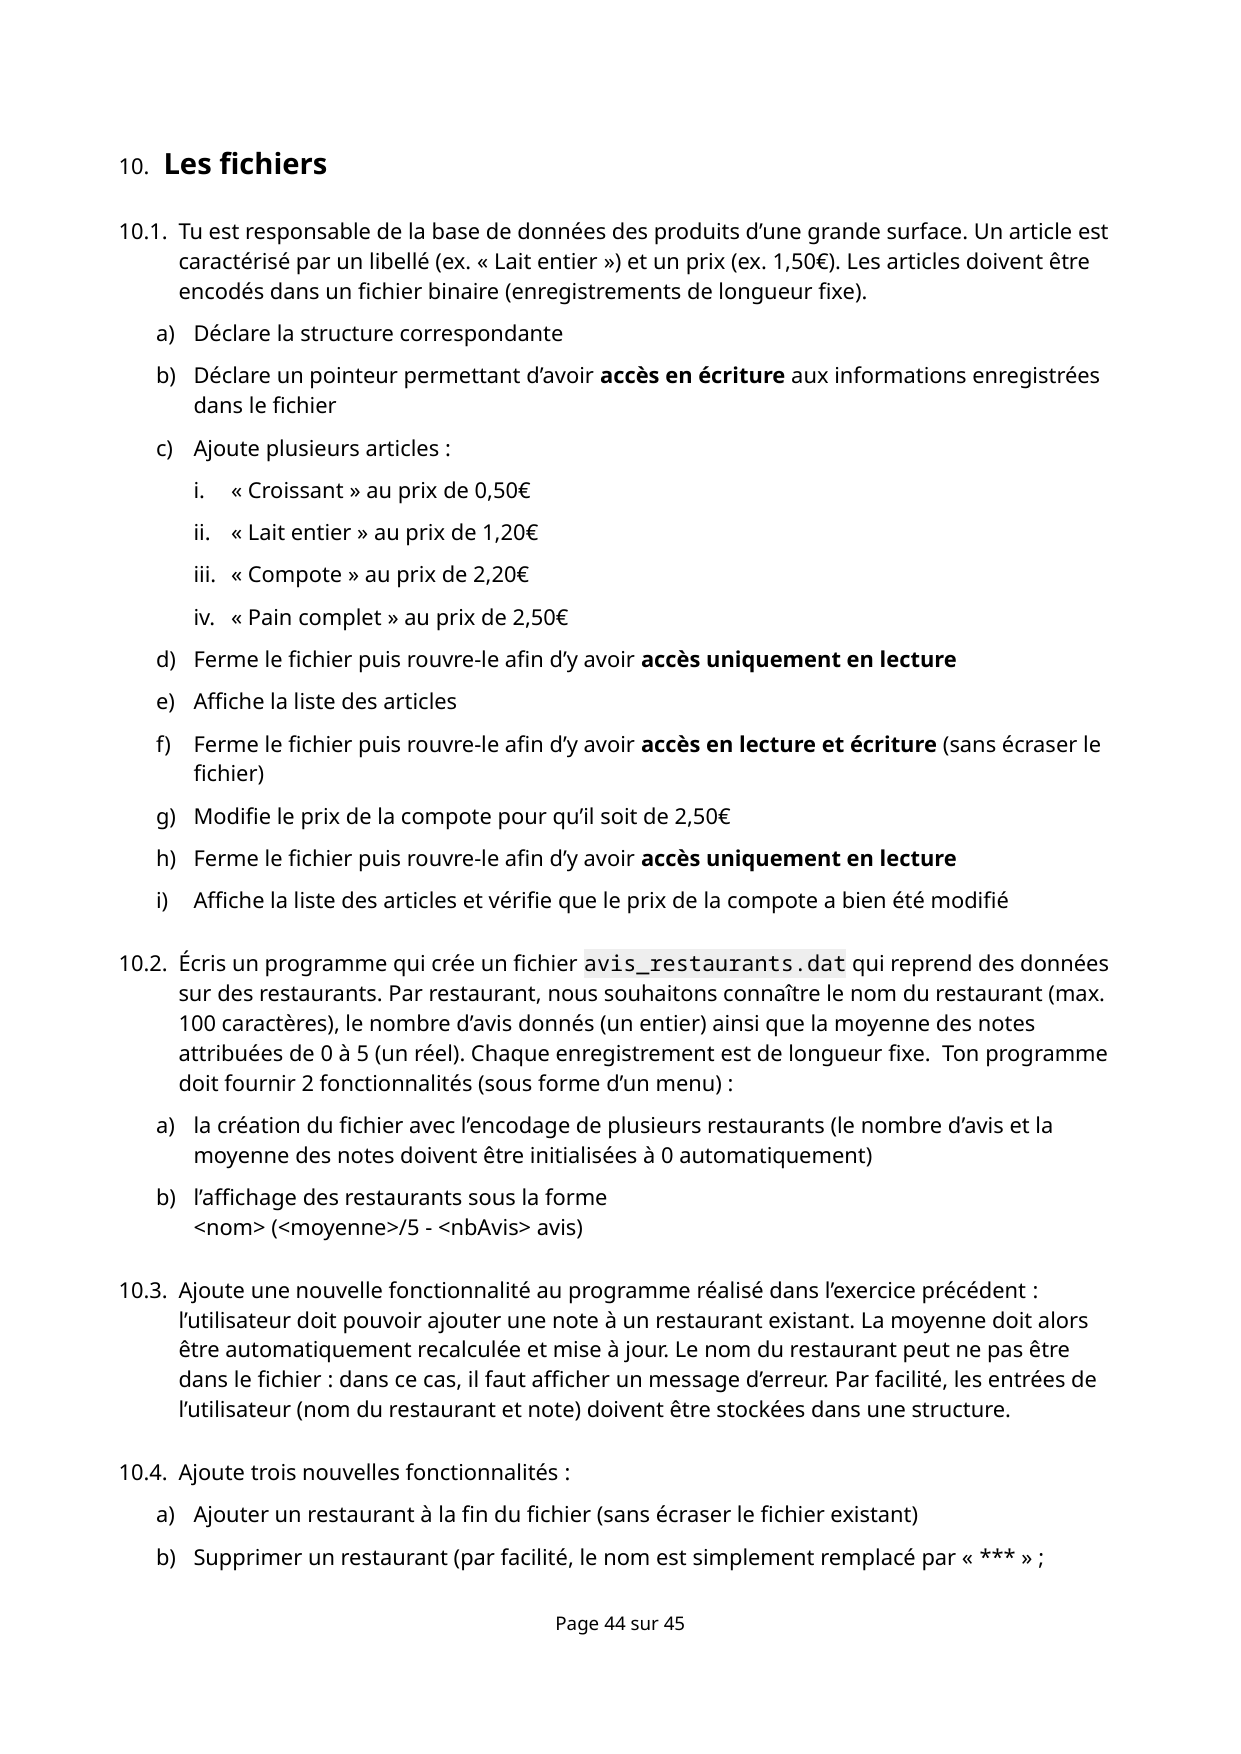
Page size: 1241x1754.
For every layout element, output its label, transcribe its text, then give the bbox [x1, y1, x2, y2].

list Ferme le fichier puis rouvre-le afin d’y avoir accès uniquement en lecture [156, 843, 1122, 873]
list Déclare un pointeur permettant d’avoir accès en écriture aux informations enregistrées dans le fichier [156, 361, 1122, 420]
list Ferme le fichier puis rouvre-le afin d’y avoir accès uniquement en lecture [156, 644, 1122, 674]
subtitle Les fichiers [118, 143, 1122, 183]
subtitle Écris un programme qui crée un fichier avis_restaurants.dat qui reprend des données sur des restaurants. Par restaurant, nous souhaitons connaître le nom du restaurant (max. 100 caractères), le nombre d’avis donnés (un entier) ainsi que la moyenne des notes attribuées de 0 à 5 (un réel). Chaque enregistrement est de longueur fixe. Ton programme doit fournir 2 fonctionnalités (sous forme d’un menu) : [118, 948, 1122, 1097]
list Ferme le fichier puis rouvre-le afin d’y avoir accès en lecture et écriture (sans écraser le fichier) [156, 729, 1122, 788]
list l’affichage des restaurants sous la forme <nom> (<moyenne>/5 - <nbAvis> avis) [156, 1182, 1122, 1242]
list Ajouter un restaurant à la fin du fichier (sans écraser le fichier existant) [156, 1499, 1122, 1529]
list Supprimer un restaurant (par facilité, le nom est simplement remplacé par « *** » ; [156, 1542, 1122, 1572]
list Modifie le prix de la compote pour qu’il soit de 2,50€ [156, 801, 1122, 831]
list Déclare la structure correspondante [156, 318, 1122, 348]
list « Compote » au prix de 2,20€ [193, 559, 1122, 589]
list Ajoute plusieurs articles : [156, 433, 1122, 462]
list Affiche la liste des articles [156, 686, 1122, 716]
subtitle Ajoute trois nouvelles fonctionnalités : [118, 1457, 1122, 1487]
subtitle Tu est responsable de la base de données des produits d’une grande surface. Un article est caractérisé par un libellé (ex. « Lait entier ») et un prix (ex. 1,50€). Les articles doivent être encodés dans un fichier binaire (enregistrements de longueur fixe). [118, 216, 1122, 306]
list « Pain complet » au prix de 2,50€ [193, 602, 1122, 632]
list la création du fichier avec l’encodage de plusieurs restaurants (le nombre d’avis et la moyenne des notes doivent être initialisées à 0 automatiquement) [156, 1110, 1122, 1169]
list « Croissant » au prix de 0,50€ [193, 475, 1122, 505]
list Affiche la liste des articles et vérifie que le prix de la compote a bien été modifié [156, 885, 1122, 915]
list « Lait entier » au prix de 1,20€ [193, 517, 1122, 547]
subtitle Ajoute une nouvelle fonctionnalité au programme réalisé dans l’exercice précédent : l’utilisateur doit pouvoir ajouter une note à un restaurant existant. La moyenne doit alors être automatiquement recalculée et mise à jour. Le nom du restaurant peut ne pas être dans le fichier : dans ce cas, il faut afficher un message d’erreur. Par facilité, les entrées de l’utilisateur (nom du restaurant et note) doivent être stockées dans une structure. [118, 1275, 1122, 1424]
